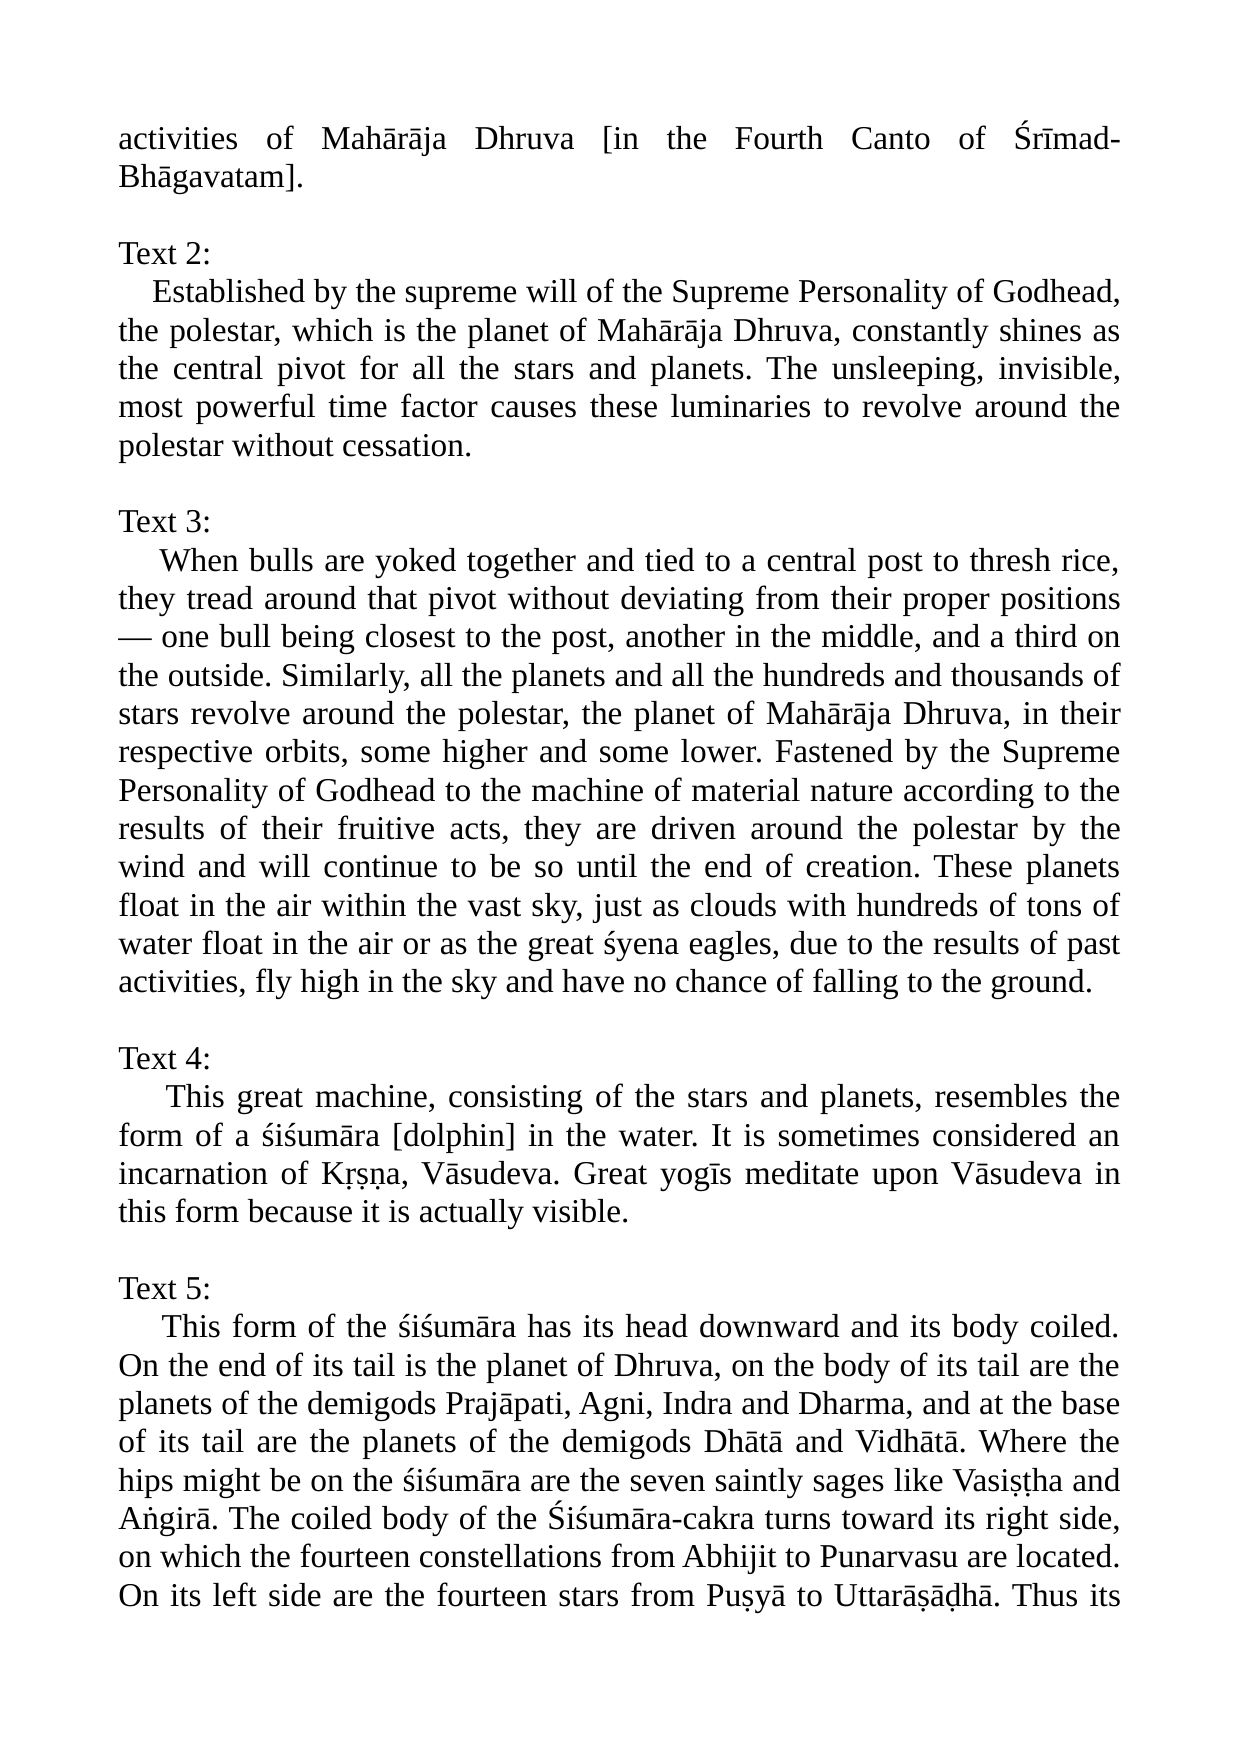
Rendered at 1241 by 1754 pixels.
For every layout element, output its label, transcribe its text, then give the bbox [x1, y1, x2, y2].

text Established by the supreme will of the Supreme Personality of Godhead, the polestar, which is the planet of Mahārāja Dhruva, constantly shines as the central pivot for all the stars and planets. The unsleeping, invisible, most powerful time factor causes these luminaries to revolve around the polestar without cessation. [118, 271, 1122, 463]
text This form of the śiśumāra has its head downward and its body coiled. On the end of its tail is the planet of Dhruva, on the body of its tail are the planets of the demigods Prajāpati, Agni, Indra and Dharma, and at the base of its tail are the planets of the demigods Dhātā and Vidhātā. Where the hips might be on the śiśumāra are the seven saintly sages like Vasiṣṭha and Aṅgirā. The coiled body of the Śiśumāra-cakra turns toward its right side, on which the fourteen constellations from Abhijit to Punarvasu are located. On its left side are the fourteen stars from Puṣyā to Uttarāṣāḍhā. Thus its [118, 1306, 1122, 1613]
text Text 3: [118, 501, 1122, 540]
text activities of Mahārāja Dhruva [in the Fourth Canto of Śrīmad-Bhāgavatam]. [118, 118, 1122, 195]
text Text 2: [118, 233, 1122, 271]
text This great machine, consisting of the stars and planets, resembles the form of a śiśumāra [dolphin] in the water. It is sometimes considered an incarnation of Kṛṣṇa, Vāsudeva. Great yogīs meditate upon Vāsudeva in this form because it is actually visible. [118, 1076, 1122, 1230]
text When bulls are yoked together and tied to a central post to thresh rice, they tread around that pivot without deviating from their proper positions — one bull being closest to the post, another in the middle, and a third on the outside. Similarly, all the planets and all the hundreds and thousands of stars revolve around the polestar, the planet of Mahārāja Dhruva, in their respective orbits, some higher and some lower. Fastened by the Supreme Personality of Godhead to the machine of material nature according to the results of their fruitive acts, they are driven around the polestar by the wind and will continue to be so until the end of creation. These planets float in the air within the vast sky, just as clouds with hundreds of tons of water float in the air or as the great śyena eagles, due to the results of past activities, fly high in the sky and have no chance of falling to the ground. [118, 540, 1122, 1000]
text Text 5: [118, 1268, 1122, 1306]
text Text 4: [118, 1038, 1122, 1076]
